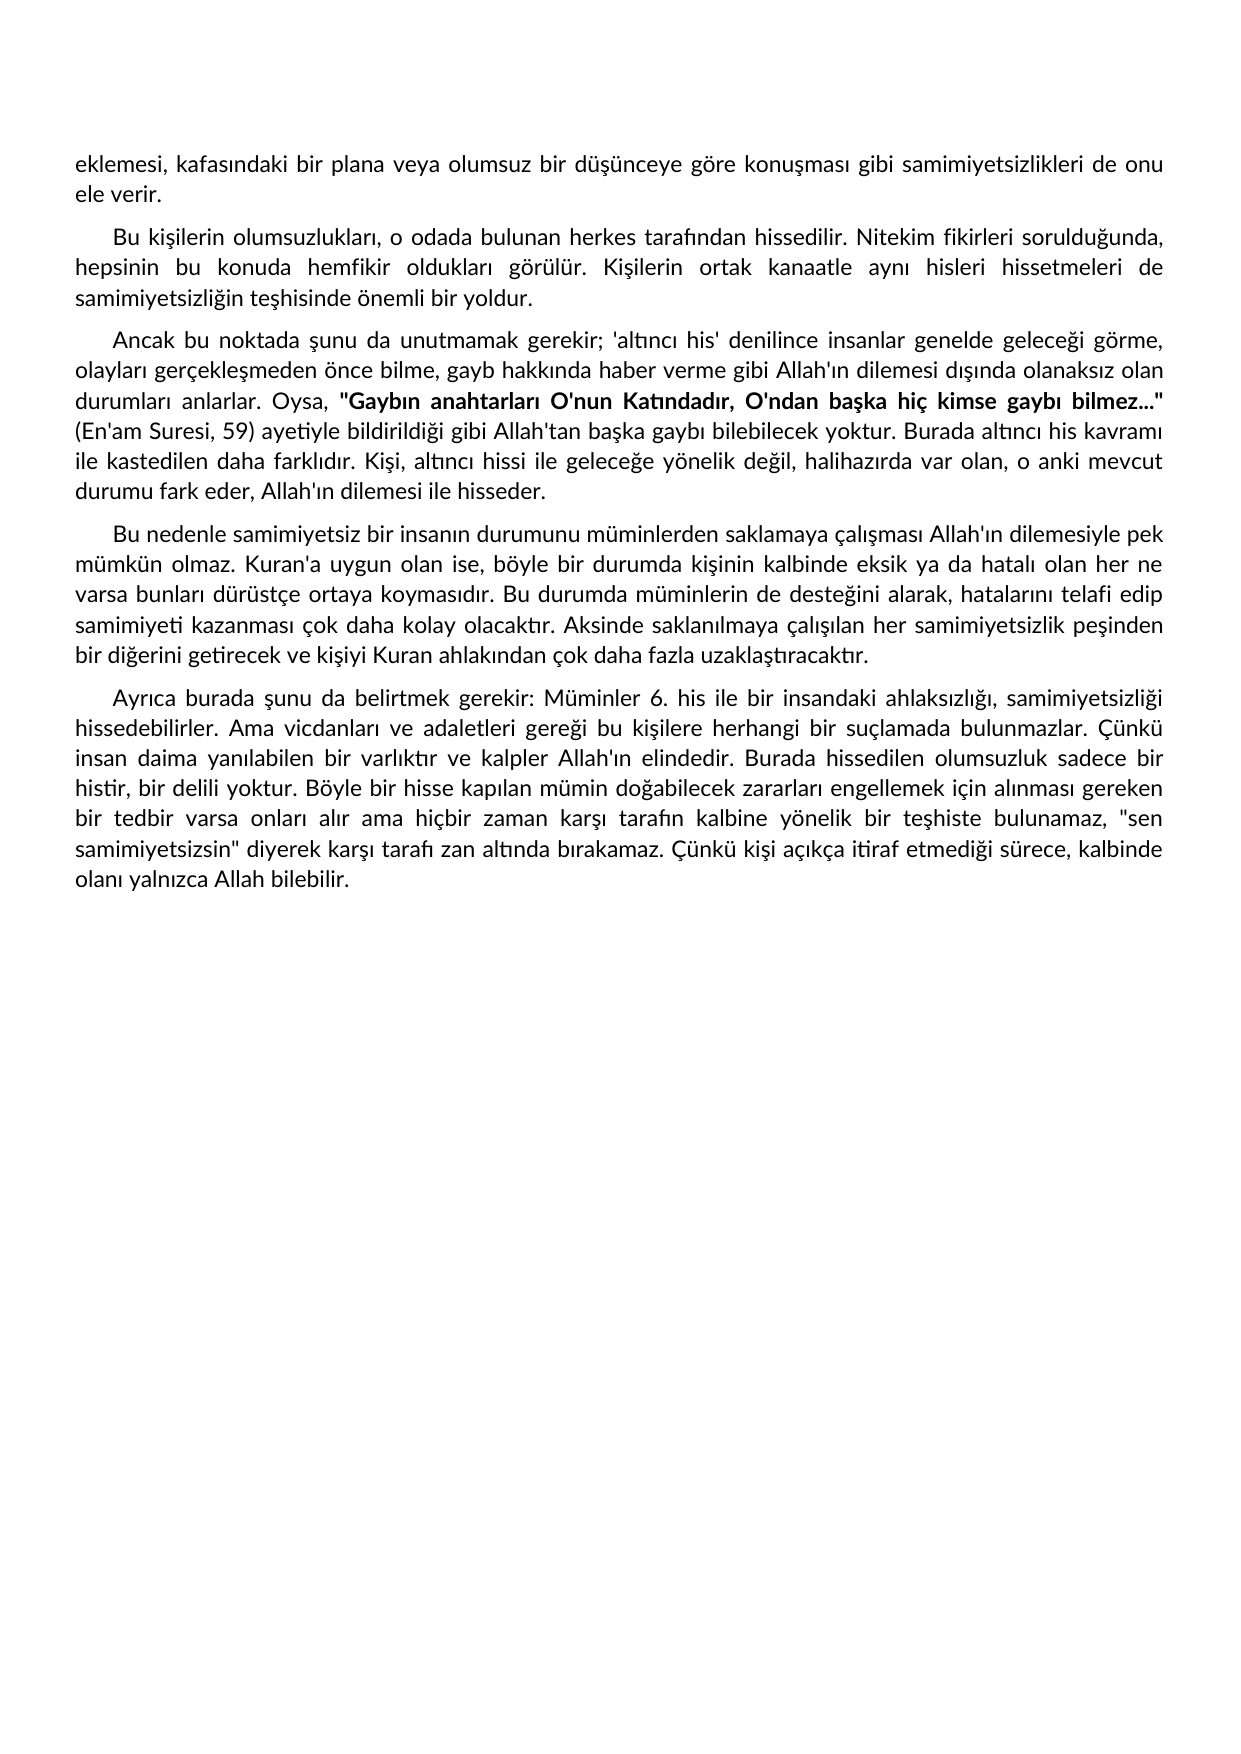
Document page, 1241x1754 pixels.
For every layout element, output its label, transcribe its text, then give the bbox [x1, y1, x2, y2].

text eklemesi, kafasındaki bir plana veya olumsuz bir düşünceye göre konuşması gibi samimiyetsizlikleri de onu ele verir. [75, 150, 1165, 208]
text Ancak bu noktada şunu da unutmamak gerekir; 'altıncı his' denilince insanlar genelde geleceği görme, olayları gerçekleşmeden önce bilme, gayb hakkında haber verme gibi Allah'ın dilemesi dışında olanaksız olan durumları anlarlar. Oysa, "Gaybın anahtarları O'nun Katındadır, O'ndan başka hiç kimse gaybı bilmez..." (En'am Suresi, 59) ayetiyle bildirildiği gibi Allah'tan başka gaybı bilebilecek yoktur. Burada altıncı his kavramı ile kastedilen daha farklıdır. Kişi, altıncı hissi ile geleceğe yönelik değil, halihazırda var olan, o anki mevcut durumu fark eder, Allah'ın dilemesi ile hisseder. [75, 326, 1165, 504]
text Ayrıca burada şunu da belirtmek gerekir: Müminler 6. his ile bir insandaki ahlaksızlığı, samimiyetsizliği hissedebilirler. Ama vicdanları ve adaletleri gereği bu kişilere herhangi bir suçlamada bulunmazlar. Çünkü insan daima yanılabilen bir varlıktır ve kalpler Allah'ın elindedir. Burada hissedilen olumsuzluk sadece bir histir, bir delili yoktur. Böyle bir hisse kapılan mümin doğabilecek zararları engellemek için alınması gereken bir tedbir varsa onları alır ama hiçbir zaman karşı tarafın kalbine yönelik bir teşhiste bulunamaz, "sen samimiyetsizsin" diyerek karşı tarafı zan altında bırakamaz. Çünkü kişi açıkça itiraf etmediği sürece, kalbinde olanı yalnızca Allah bilebilir. [75, 683, 1165, 892]
text Bu kişilerin olumsuzlukları, o odada bulunan herkes tarafından hissedilir. Nitekim fikirleri sorulduğunda, hepsinin bu konuda hemfikir oldukları görülür. Kişilerin ortak kanaatle aynı hisleri hissetmeleri de samimiyetsizliğin teşhisinde önemli bir yoldur. [75, 223, 1165, 311]
text Bu nedenle samimiyetsiz bir insanın durumunu müminlerden saklamaya çalışması Allah'ın dilemesiyle pek mümkün olmaz. Kuran'a uygun olan ise, böyle bir durumda kişinin kalbinde eksik ya da hatalı olan her ne varsa bunları dürüstçe ortaya koymasıdır. Bu durumda müminlerin de desteğini alarak, hatalarını telafi edip samimiyeti kazanması çok daha kolay olacaktır. Aksinde saklanılmaya çalışılan her samimiyetsizlik peşinden bir diğerini getirecek ve kişiyi Kuran ahlakından çok daha fazla uzaklaştıracaktır. [75, 520, 1165, 668]
